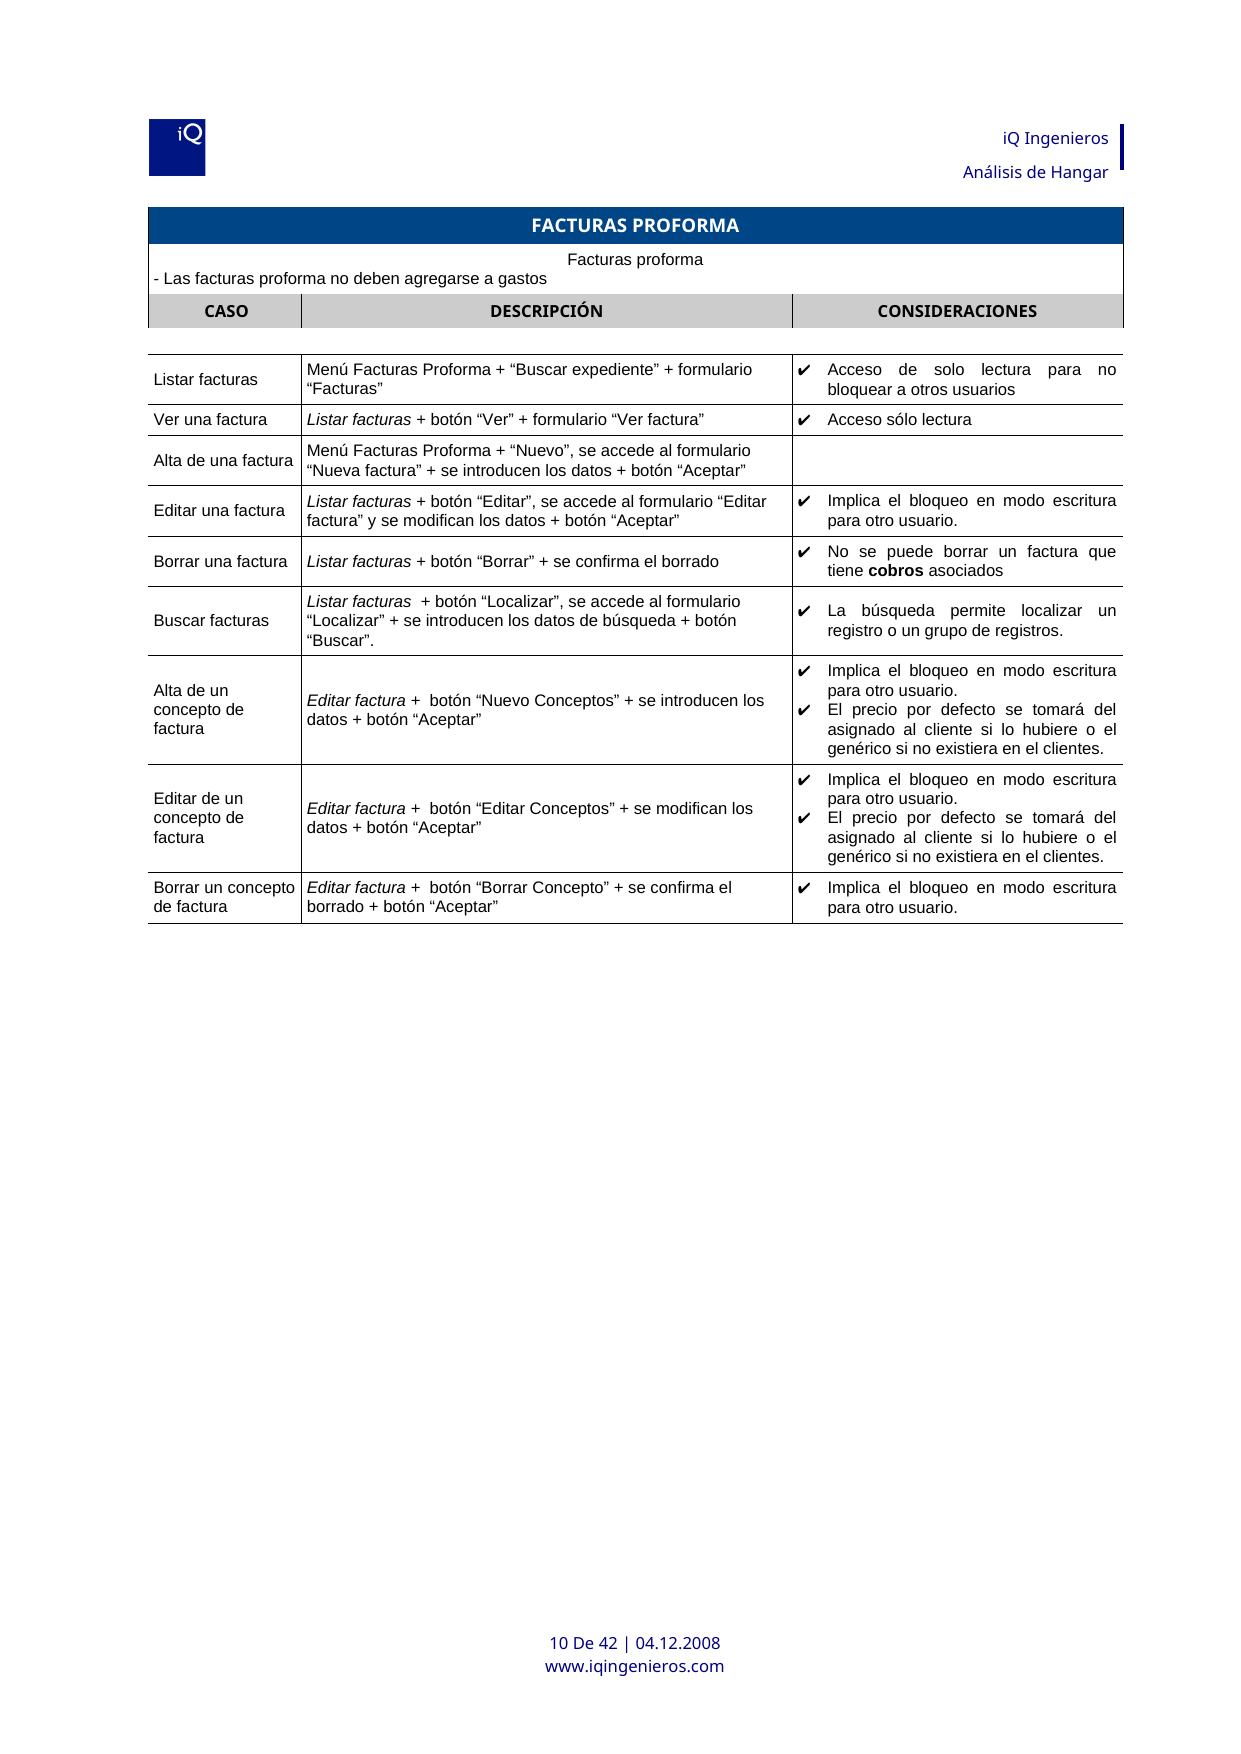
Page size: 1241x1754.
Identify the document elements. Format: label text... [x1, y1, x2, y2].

table_cell [301, 328, 792, 354]
table_cell Editar de un concepto de factura [148, 765, 301, 872]
table_cell Facturas proforma - Las facturas proforma no deben agregarse a gastos [149, 244, 1123, 294]
table_cell Implica el bloqueo en modo escritura para otro usuario. El precio por defecto se tomará del asignado al cliente si lo hubiere o el genérico si no existiera en el clientes. [793, 765, 1123, 872]
table_cell No se puede borrar un factura que tiene cobros asociados [793, 537, 1123, 586]
table_cell CONSIDERACIONES [793, 294, 1123, 328]
table_cell Editar una factura [148, 486, 301, 536]
table_cell CASO [149, 294, 301, 328]
table_cell La búsqueda permite localizar un registro o un grupo de registros. [793, 587, 1123, 655]
table_cell Menú Facturas Proforma + “Nuevo”, se accede al formulario “Nueva factura” + se introducen los datos + botón “Aceptar” [302, 436, 792, 485]
table_cell Listar facturas [148, 355, 301, 404]
table_cell [792, 328, 1123, 354]
table_cell Listar facturas + botón “Borrar” + se confirma el borrado [302, 537, 792, 586]
table_cell Editar factura + botón “Nuevo Conceptos” + se introducen los datos + botón “Aceptar” [302, 656, 792, 764]
table_header FACTURAS PROFORMA [149, 207, 1123, 244]
table_cell Alta de una factura [148, 436, 301, 485]
table_cell Acceso de solo lectura para no bloquear a otros usuarios [793, 355, 1123, 404]
table_cell Editar factura + botón “Editar Conceptos” + se modifican los datos + botón “Aceptar” [302, 765, 792, 872]
table_cell Ver una factura [148, 405, 301, 435]
table_cell Acceso sólo lectura [793, 405, 1123, 435]
table_cell [148, 328, 301, 354]
table_cell Listar facturas + botón “Localizar”, se accede al formulario “Localizar” + se introducen los datos de búsqueda + botón “Buscar”. [302, 587, 792, 655]
table_cell Listar facturas + botón “Editar”, se accede al formulario “Editar factura” y se modifican los datos + botón “Aceptar” [302, 486, 792, 536]
table_cell [793, 436, 1123, 485]
table_cell Borrar una factura [148, 537, 301, 586]
table_cell Implica el bloqueo en modo escritura para otro usuario. El precio por defecto se tomará del asignado al cliente si lo hubiere o el genérico si no existiera en el clientes. [793, 656, 1123, 764]
table_cell Menú Facturas Proforma + “Buscar expediente” + formulario “Facturas” [302, 355, 792, 404]
table_cell Buscar facturas [148, 587, 301, 655]
table_cell DESCRIPCIÓN [302, 294, 792, 328]
table_cell Borrar un concepto de factura [148, 873, 301, 922]
table_cell Implica el bloqueo en modo escritura para otro usuario. [793, 486, 1123, 536]
table_cell Alta de un concepto de factura [148, 656, 301, 764]
table_cell Implica el bloqueo en modo escritura para otro usuario. [793, 873, 1123, 922]
picture [149, 119, 206, 176]
table_cell Listar facturas + botón “Ver” + formulario “Ver factura” [302, 405, 792, 435]
table_cell Editar factura + botón “Borrar Concepto” + se confirma el borrado + botón “Aceptar” [302, 873, 792, 922]
